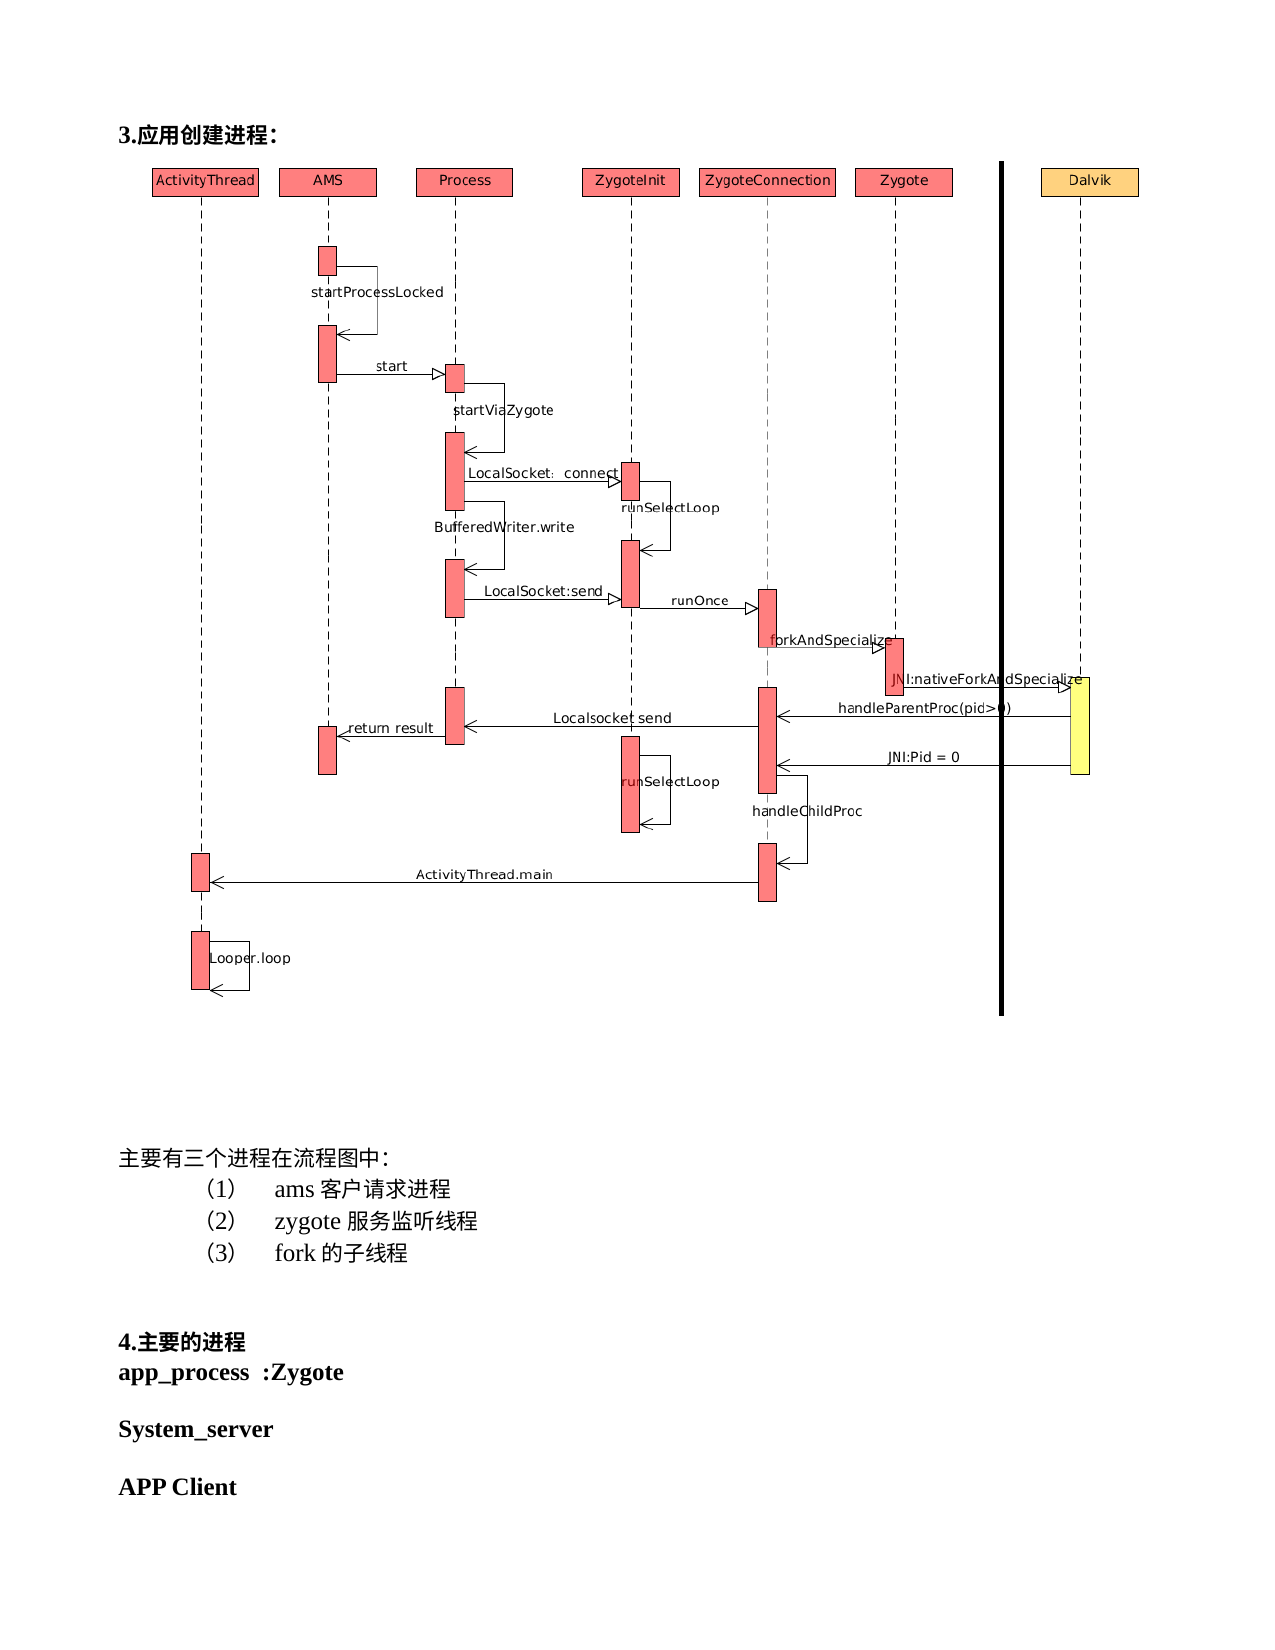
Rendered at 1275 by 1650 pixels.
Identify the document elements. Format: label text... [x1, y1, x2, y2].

text app_process :Zygote [118, 1357, 1157, 1385]
list zygote 服务监听线程 [193, 1204, 1157, 1236]
list fork的子线程 [193, 1236, 1157, 1267]
picture [118, 149, 1157, 1055]
text APP Client [118, 1472, 1157, 1500]
text 4.主要的进程 [118, 1325, 1157, 1357]
text System_server [118, 1414, 1157, 1443]
text 主要有三个进程在流程图中： [118, 1141, 1157, 1172]
list ams客户请求进程 [193, 1172, 1157, 1204]
text 3.应用创建进程： [118, 118, 1157, 149]
